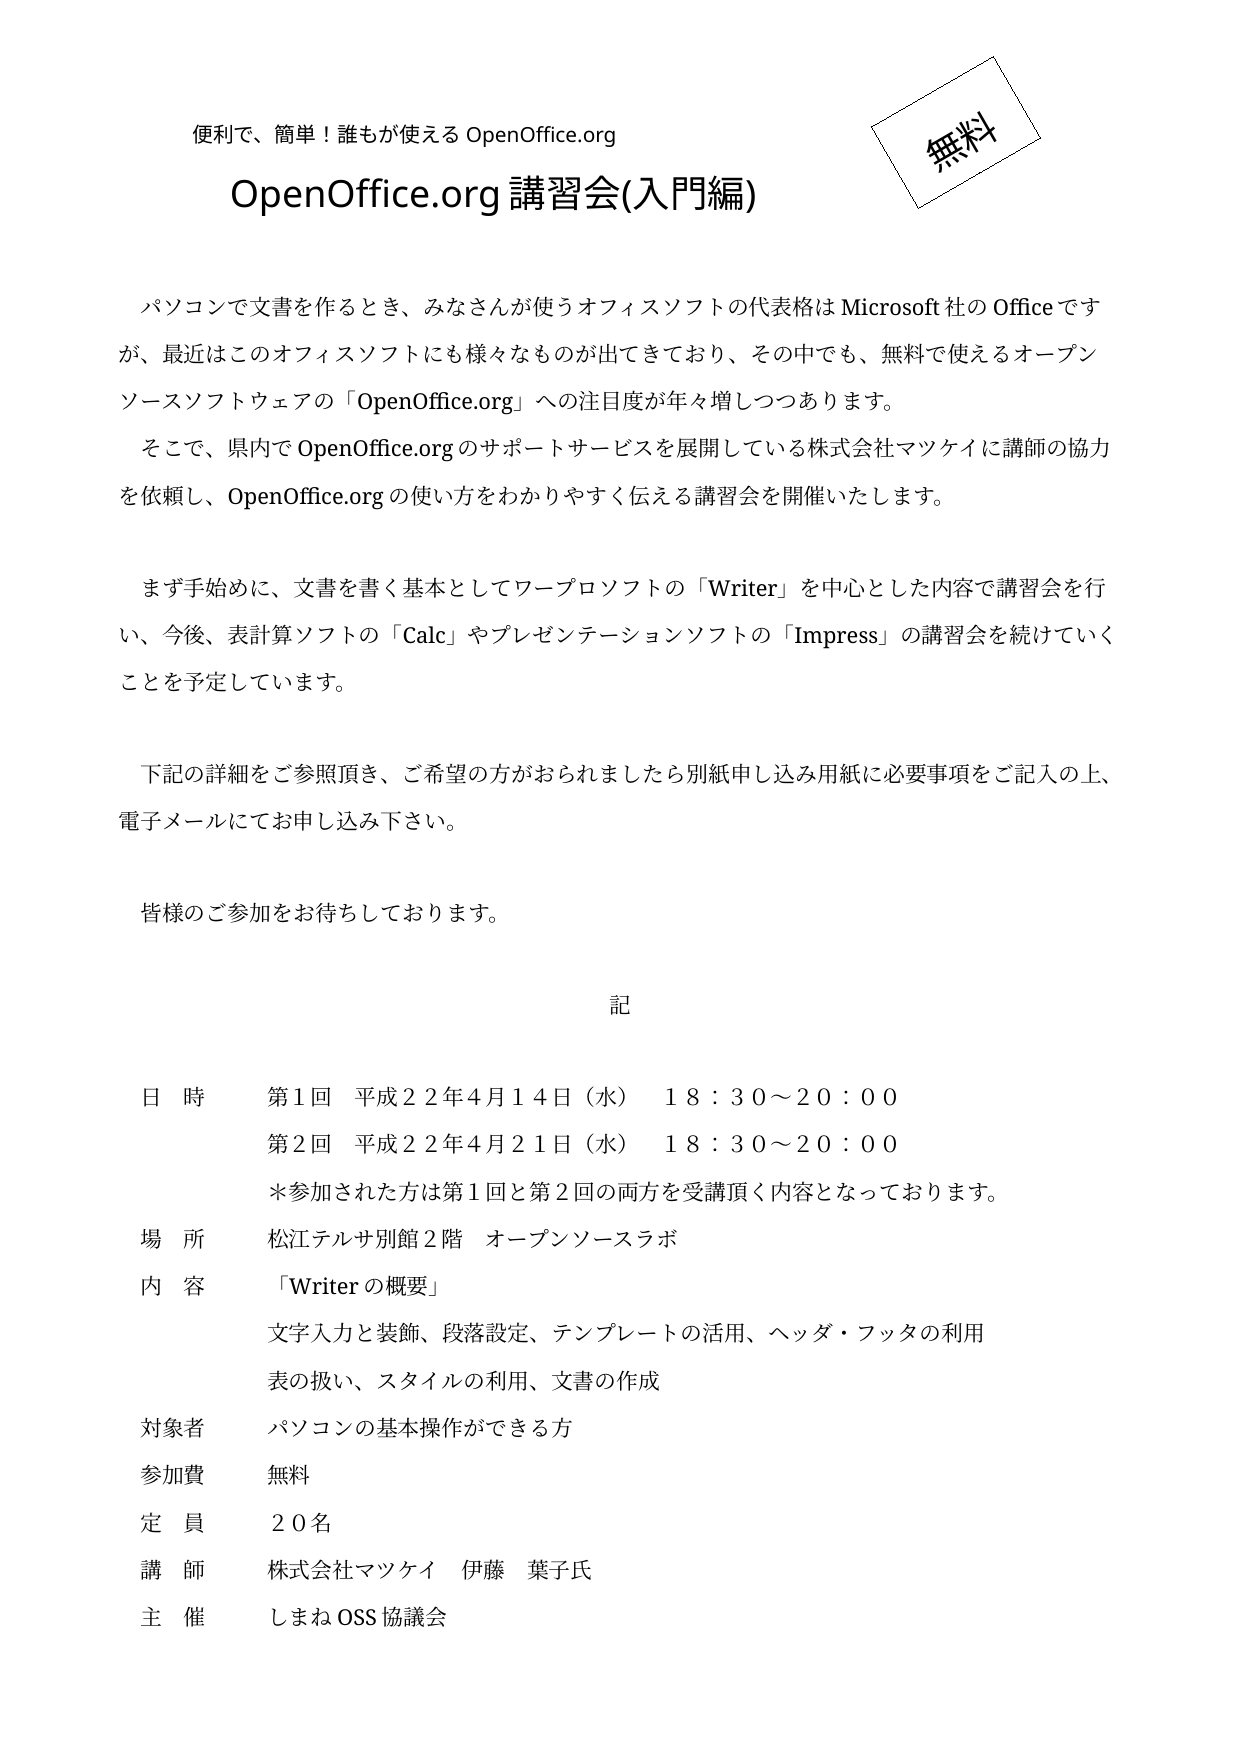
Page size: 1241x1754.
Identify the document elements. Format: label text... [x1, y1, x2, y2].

text 定 員 ２０名 [118, 1506, 1122, 1537]
text 日 時 第１回 平成２２年４月１４日（水） １８：３０〜２０：００ [118, 1080, 1122, 1112]
text 下記の詳細をご参照頂き、ご希望の方がおられましたら別紙申し込み用紙に必要事項をご記入の上、電子メールにてお申し込み下さい。 [118, 757, 1122, 836]
text 主 催 しまねOSS協議会 [118, 1600, 1122, 1632]
text 参加費 無料 [118, 1458, 1122, 1490]
text 便利で、簡単！誰もが使えるOpenOffice.org [118, 118, 1122, 148]
text パソコンで文書を作るとき、みなさんが使うオフィスソフトの代表格はMicrosoft社のOfficeですが、最近はこのオフィスソフトにも様々なものが出てきており、その中でも、無料で使えるオープンソースソフトウェアの「OpenOffice.org」への注目度が年々増しつつあります。 [118, 290, 1122, 416]
text 講 師 株式会社マツケイ 伊藤 葉子氏 [118, 1553, 1122, 1585]
text 対象者 パソコンの基本操作ができる方 [118, 1411, 1122, 1443]
text 皆様のご参加をお待ちしております。 [118, 896, 1122, 928]
text 文字入力と装飾、段落設定、テンプレートの活用、ヘッダ・フッタの利用 [118, 1317, 1122, 1348]
text 場 所 松江テルサ別館２階 オープンソースラボ [118, 1222, 1122, 1254]
text 記 [118, 988, 1122, 1020]
text 第２回 平成２２年４月２１日（水） １８：３０〜２０：００ [118, 1127, 1122, 1159]
text 表の扱い、スタイルの利用、文書の作成 [118, 1364, 1122, 1396]
text そこで、県内でOpenOffice.orgのサポートサービスを展開している株式会社マツケイに講師の協力を依頼し、OpenOffice.orgの使い方をわかりやすく伝える講習会を開催いたします。 [118, 432, 1122, 511]
text 内 容 「Writerの概要」 [118, 1269, 1122, 1301]
text ＊参加された方は第１回と第２回の両方を受講頂く内容となっております。 [118, 1175, 1122, 1206]
text OpenOffice.org講習会(入門編) [118, 163, 1122, 218]
text まず手始めに、文書を書く基本としてワープロソフトの「Writer」を中心とした内容で講習会を行い、今後、表計算ソフトの「Calc」やプレゼンテーションソフトの「Impress」の講習会を続けていくことを予定しています。 [118, 571, 1122, 697]
